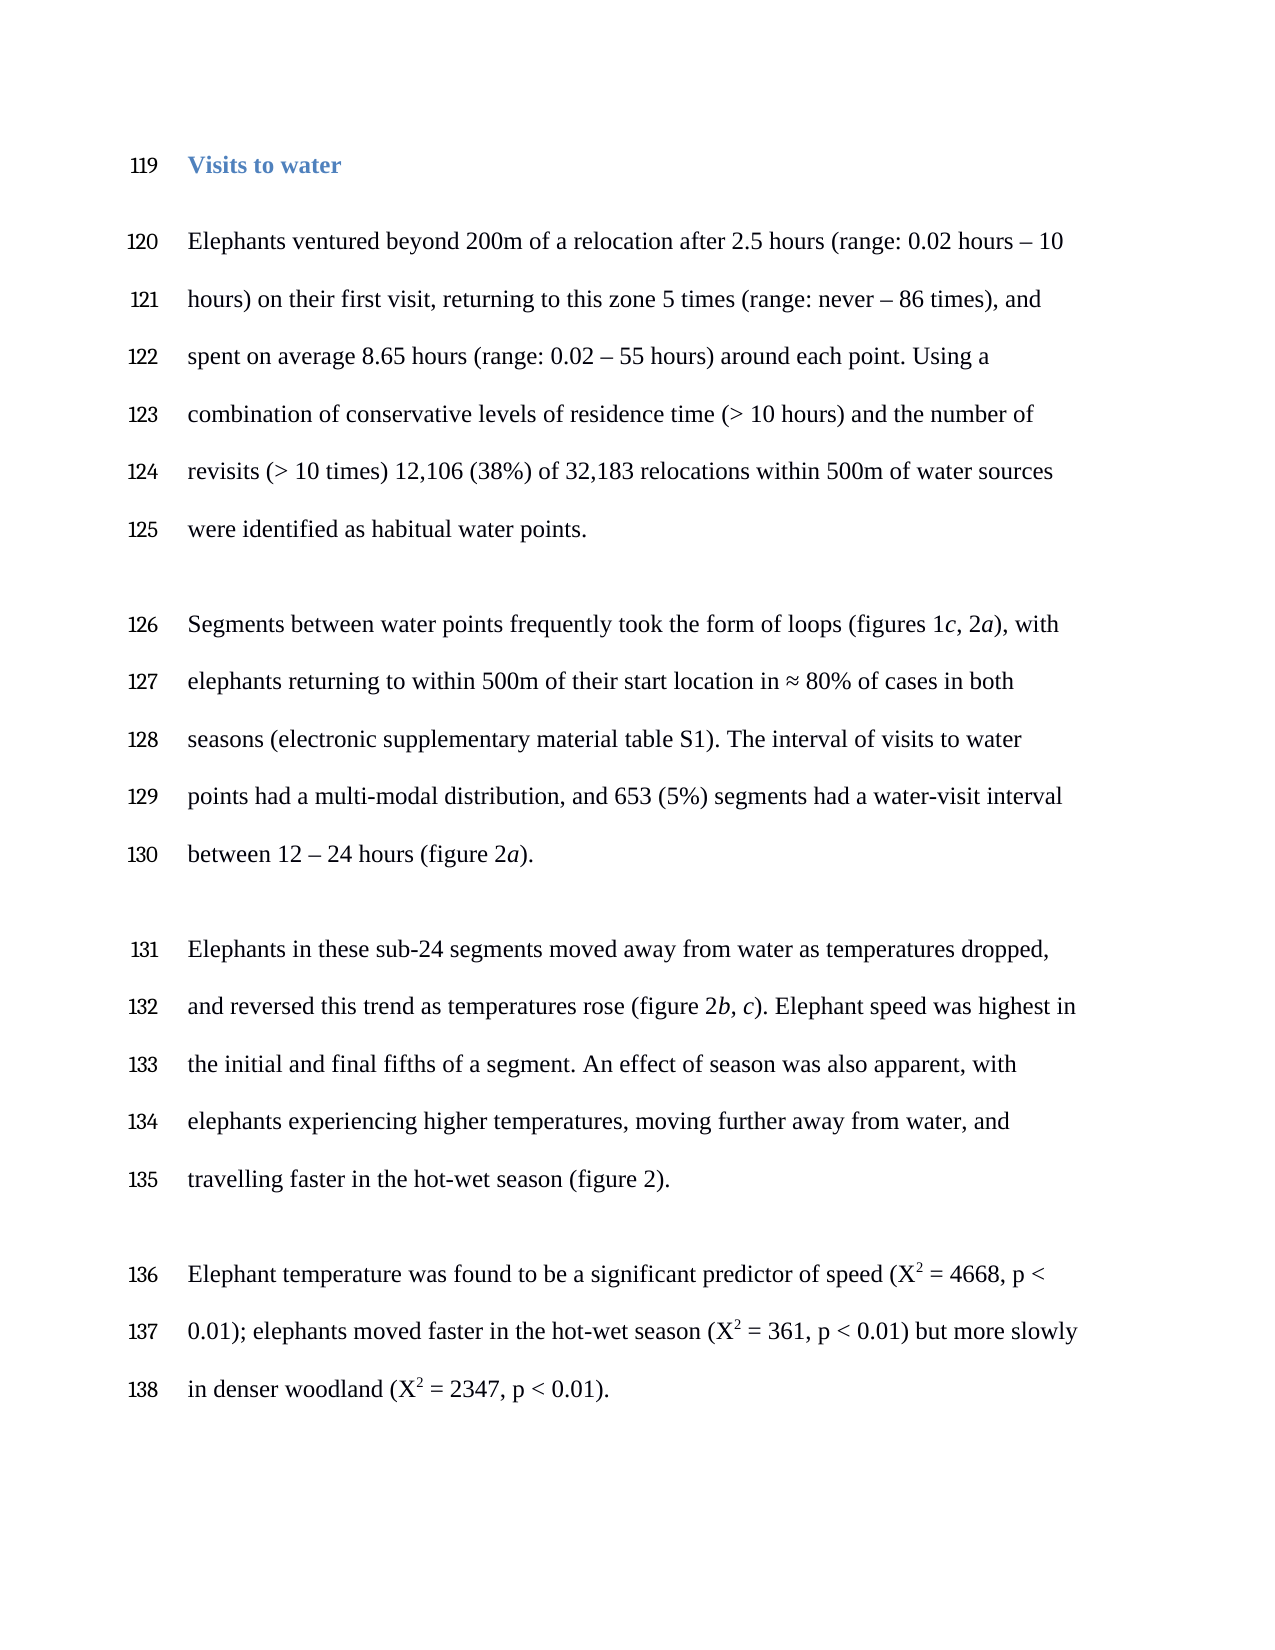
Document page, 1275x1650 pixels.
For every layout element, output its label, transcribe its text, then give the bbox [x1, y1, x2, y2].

text Elephants ventured beyond 200m of a relocation after 2.5 hours (range: 0.02 hours – 10 hours) on their first visit, returning to this zone 5 times (range: never – 86 times), and spent on average 8.65 hours (range: 0.02 – 55 hours) around each point. Using a combination of conservative levels of residence time (> 10 hours) and the number of revisits (> 10 times) 12,106 (38%) of 32,183 relocations within 500m of water sources were identified as habitual water points. [187, 226, 1087, 542]
text Segments between water points frequently took the form of loops (figures 1c, 2a), with elephants returning to within 500m of their start location in ≈ 80% of cases in both seasons (electronic supplementary material table S1). The interval of visits to water points had a multi-modal distribution, and 653 (5%) segments had a water-visit interval between 12 – 24 hours (figure 2a). [187, 609, 1087, 867]
subtitle Visits to water [187, 150, 1087, 179]
text Elephants in these sub-24 segments moved away from water as temperatures dropped, and reversed this trend as temperatures rose (figure 2b, c). Elephant speed was highest in the initial and final fifths of a segment. An effect of season was also apparent, with elephants experiencing higher temperatures, moving further away from water, and travelling faster in the hot-wet season (figure 2). [187, 934, 1087, 1192]
text Elephant temperature was found to be a significant predictor of speed (Χ2 = 4668, p < 0.01); elephants moved faster in the hot-wet season (Χ2 = 361, p < 0.01) but more slowly in denser woodland (Χ2 = 2347, p < 0.01). [187, 1259, 1087, 1402]
